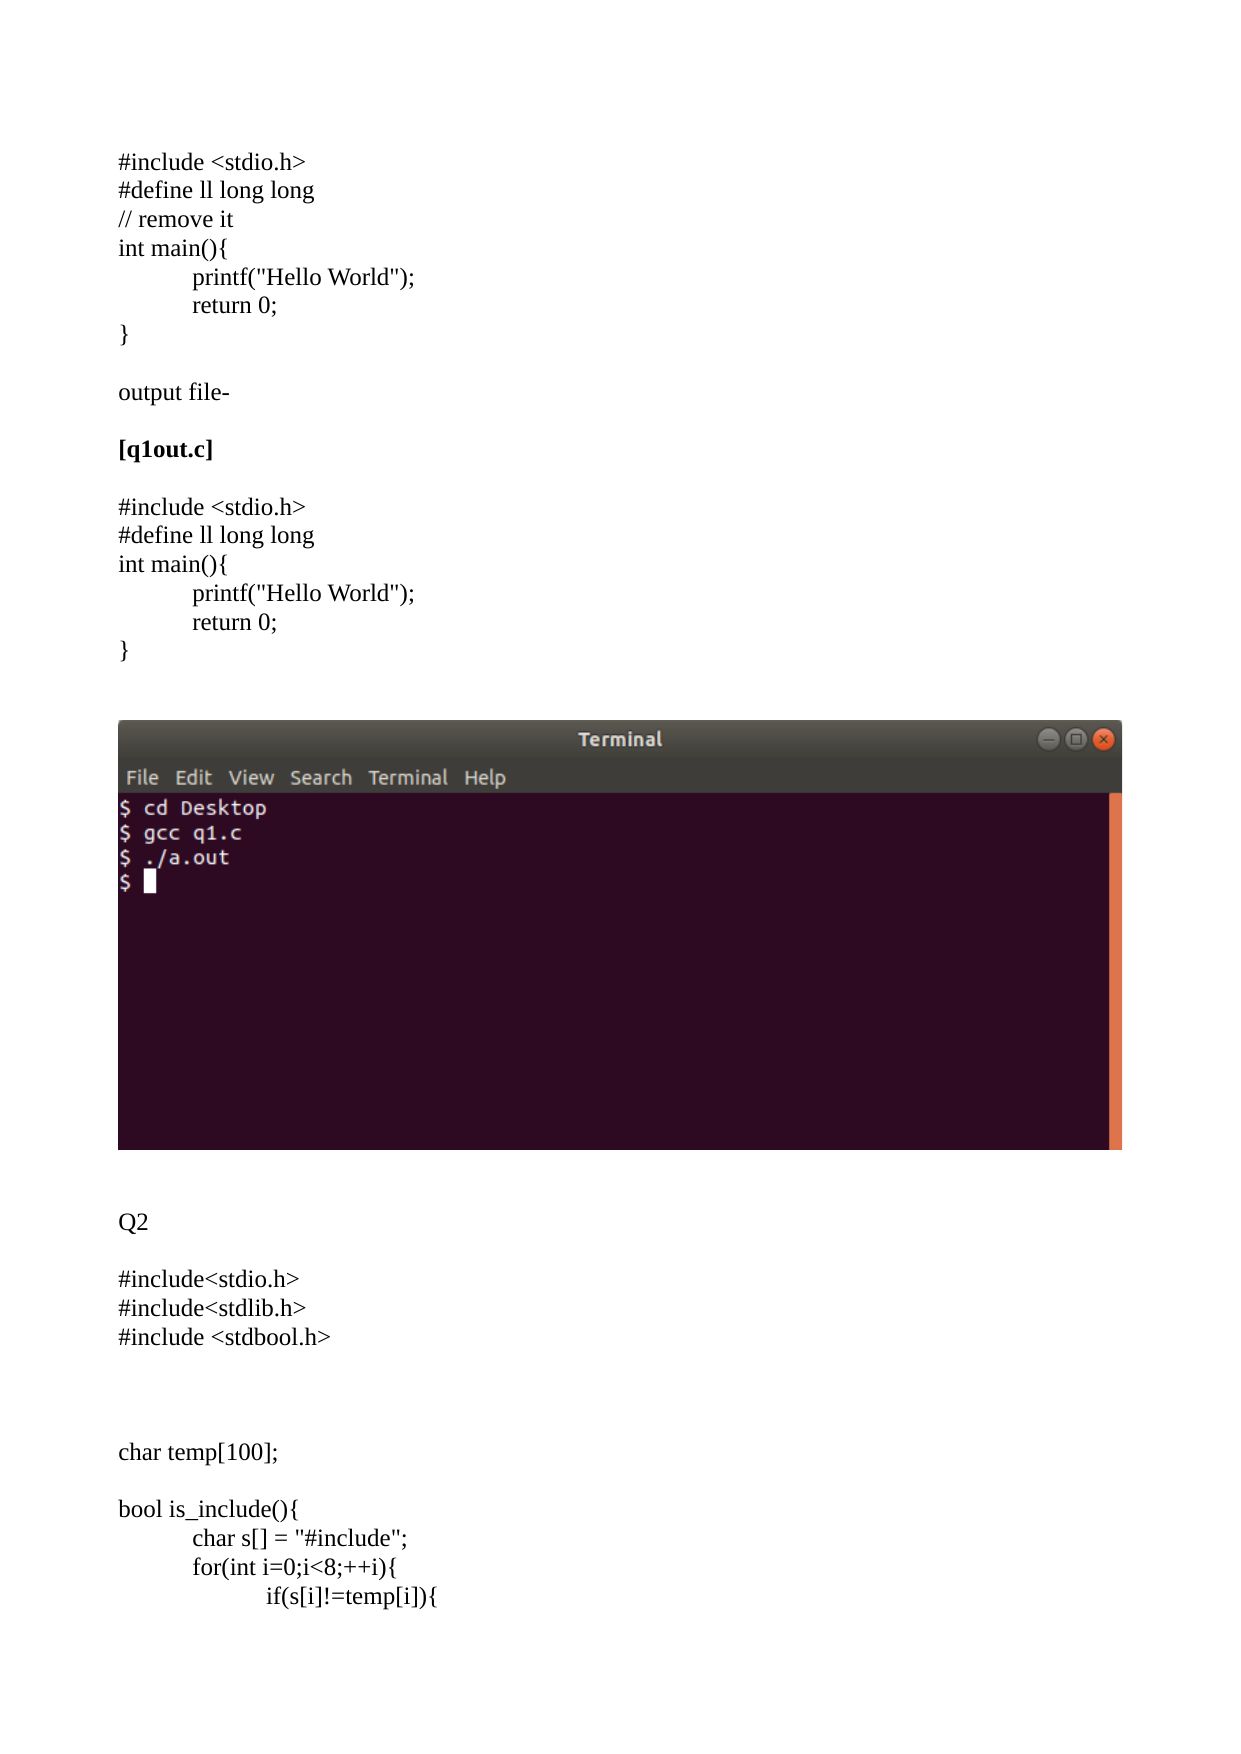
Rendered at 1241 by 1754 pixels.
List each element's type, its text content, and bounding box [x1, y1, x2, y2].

text printf("Hello World"); [118, 262, 1122, 291]
text // remove it [118, 204, 1122, 233]
text } [118, 319, 1122, 348]
picture [118, 720, 1123, 1150]
text #include <stdio.h> [118, 118, 1122, 176]
text output file- [q1out.c] #include <stdio.h> [118, 377, 1122, 521]
text #define ll long long [118, 176, 1122, 204]
text Q2 #include<stdio.h> [118, 1207, 1122, 1293]
text for(int i=0;i<8;++i){ [118, 1552, 1122, 1581]
text return 0; [118, 607, 1122, 636]
text [118, 1150, 1122, 1178]
text printf("Hello World"); [118, 578, 1122, 607]
text #include <stdbool.h> [118, 1322, 1122, 1351]
text bool is_include(){ [118, 1494, 1122, 1523]
text int main(){ [118, 549, 1122, 578]
text if(s[i]!=temp[i]){ [118, 1581, 1122, 1609]
text char temp[100]; [118, 1437, 1122, 1466]
text #include<stdlib.h> [118, 1293, 1122, 1322]
text int main(){ [118, 233, 1122, 262]
text } [118, 636, 1122, 720]
text return 0; [118, 291, 1122, 319]
text char s[] = "#include"; [118, 1523, 1122, 1552]
text #define ll long long [118, 521, 1122, 549]
